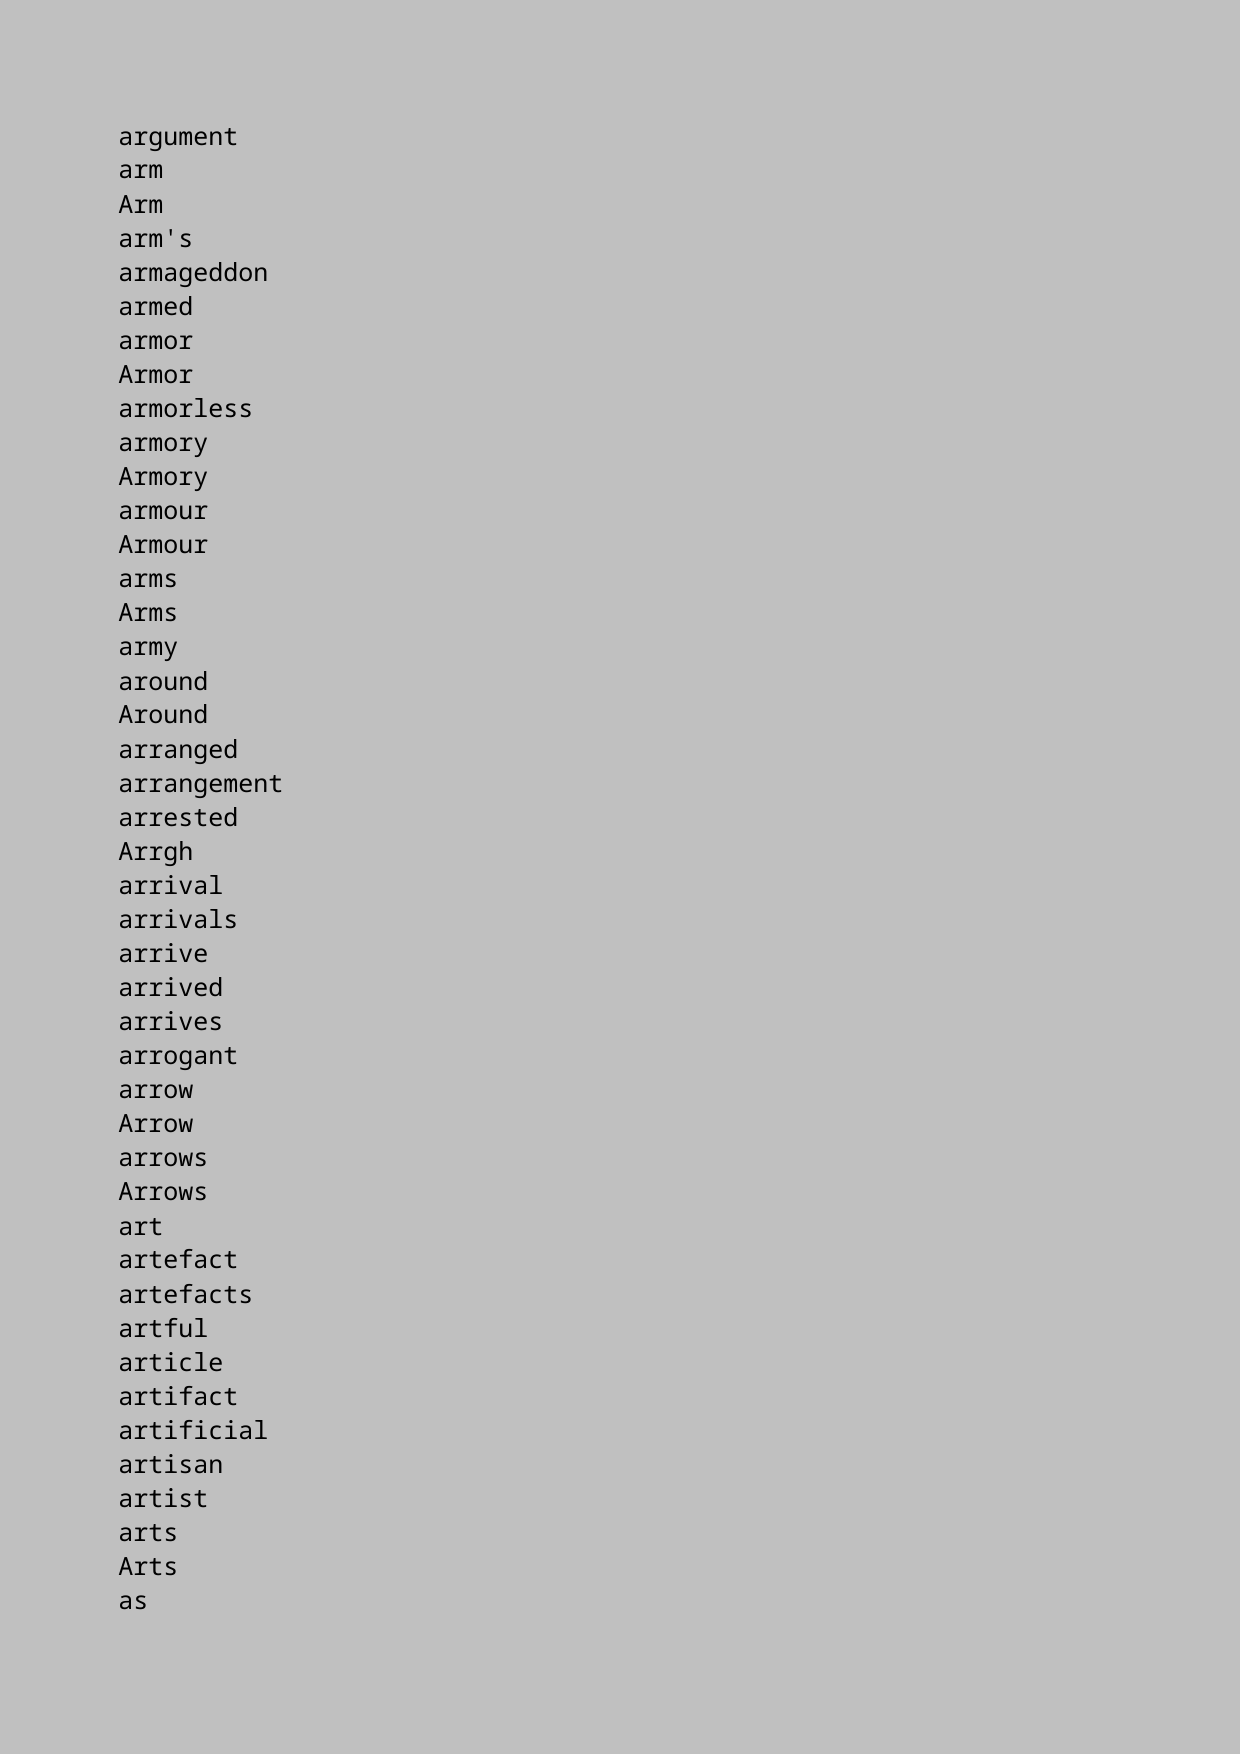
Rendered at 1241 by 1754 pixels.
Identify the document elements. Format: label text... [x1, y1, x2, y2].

text arm [118, 152, 1122, 186]
text Arm [118, 186, 1122, 220]
text arrows [118, 1140, 1122, 1174]
text Armory [118, 459, 1122, 493]
text arrogant [118, 1038, 1122, 1072]
text argument [118, 118, 1122, 152]
text artefacts [118, 1276, 1122, 1310]
text Arrgh [118, 833, 1122, 867]
text around [118, 663, 1122, 697]
text art [118, 1208, 1122, 1242]
text article [118, 1344, 1122, 1378]
text arrangement [118, 765, 1122, 799]
text arranged [118, 731, 1122, 765]
text armor [118, 322, 1122, 357]
text Arms [118, 595, 1122, 629]
text artist [118, 1481, 1122, 1515]
text Arrow [118, 1106, 1122, 1140]
text arrival [118, 867, 1122, 902]
text army [118, 629, 1122, 663]
text arrow [118, 1072, 1122, 1106]
text armageddon [118, 254, 1122, 288]
text arrive [118, 936, 1122, 970]
text artifact [118, 1378, 1122, 1412]
text arms [118, 561, 1122, 595]
text Arrows [118, 1174, 1122, 1208]
text artful [118, 1310, 1122, 1344]
text Armour [118, 527, 1122, 561]
text arrived [118, 970, 1122, 1004]
text armed [118, 288, 1122, 322]
text artisan [118, 1447, 1122, 1481]
text Arts [118, 1549, 1122, 1583]
text as [118, 1583, 1122, 1617]
text arm's [118, 220, 1122, 254]
text artefact [118, 1242, 1122, 1276]
text armory [118, 425, 1122, 459]
text Around [118, 697, 1122, 731]
text arrivals [118, 902, 1122, 936]
text artificial [118, 1412, 1122, 1447]
text armorless [118, 391, 1122, 425]
text arrested [118, 799, 1122, 833]
text Armor [118, 357, 1122, 391]
text armour [118, 493, 1122, 527]
text arts [118, 1515, 1122, 1549]
text arrives [118, 1004, 1122, 1038]
